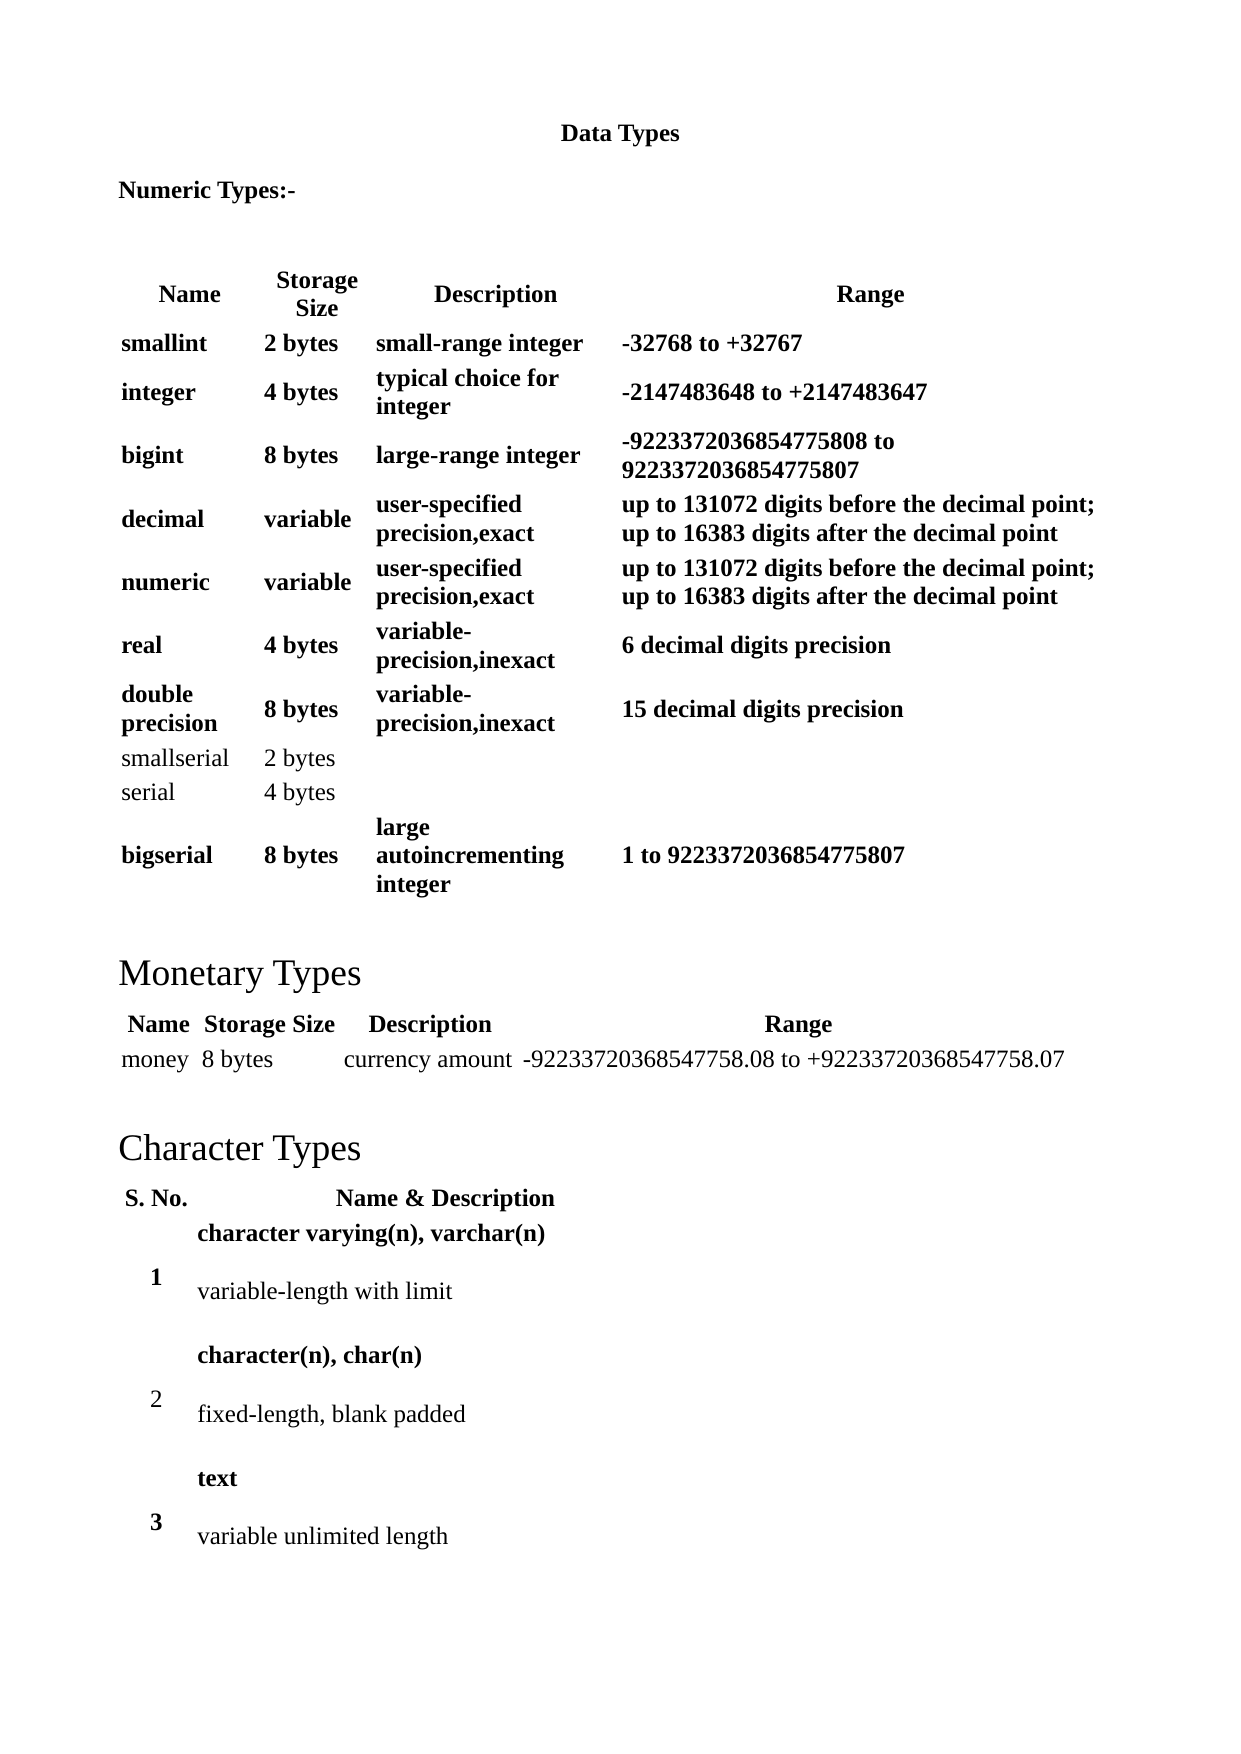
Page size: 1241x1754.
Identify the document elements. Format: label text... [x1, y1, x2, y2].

table_cell integer [118, 360, 261, 423]
text Data Types [118, 118, 1122, 147]
table_cell 15 decimal digits precision [619, 676, 1122, 740]
table_cell 8 bytes [261, 676, 373, 740]
table_cell large-range integer [373, 423, 619, 486]
table_cell [373, 774, 619, 809]
table_cell money [118, 1041, 199, 1075]
table_cell 2 bytes [261, 740, 373, 774]
table_cell text variable unlimited length [194, 1460, 696, 1582]
table_cell numeric [118, 550, 261, 613]
table_cell variable [261, 486, 373, 550]
table_cell variable [261, 550, 373, 613]
table_cell -92233720368547758.08 to +92233720368547758.07 [520, 1041, 1077, 1075]
table_cell user-specified precision,exact [373, 486, 619, 550]
table_header Name & Description [194, 1181, 696, 1215]
table_cell typical choice for integer [373, 360, 619, 423]
table_header Range [619, 262, 1122, 325]
table_header Name [118, 1006, 199, 1041]
table_cell up to 131072 digits before the decimal point; up to 16383 digits after the decimal point [619, 550, 1122, 613]
table_cell large autoincrementing integer [373, 809, 619, 901]
table_cell variable-precision,inexact [373, 613, 619, 676]
table_cell character varying(n), varchar(n) variable-length with limit [194, 1215, 696, 1337]
table_cell 2 [118, 1338, 194, 1460]
table_cell serial [118, 774, 261, 809]
subtitle Monetary Types [118, 951, 1122, 994]
table_header Storage Size [199, 1006, 341, 1041]
table_cell small-range integer [373, 325, 619, 360]
table_cell -32768 to +32767 [619, 325, 1122, 360]
table_cell smallint [118, 325, 261, 360]
table_cell variable-precision,inexact [373, 676, 619, 740]
subtitle Character Types [118, 1125, 1122, 1168]
table_cell 4 bytes [261, 613, 373, 676]
table_cell user-specified precision,exact [373, 550, 619, 613]
table_header Description [341, 1006, 520, 1041]
table_cell 8 bytes [261, 423, 373, 486]
table_cell real [118, 613, 261, 676]
table_cell -9223372036854775808 to 9223372036854775807 [619, 423, 1122, 486]
table_header Storage Size [261, 262, 373, 325]
table_cell 6 decimal digits precision [619, 613, 1122, 676]
table_cell 8 bytes [199, 1041, 341, 1075]
table_cell [619, 740, 1122, 774]
table_cell -2147483648 to +2147483647 [619, 360, 1122, 423]
table_cell decimal [118, 486, 261, 550]
table_header Range [520, 1006, 1077, 1041]
table_cell [619, 774, 1122, 809]
table_cell bigserial [118, 809, 261, 901]
table_cell currency amount [341, 1041, 520, 1075]
table_cell character(n), char(n) fixed-length, blank padded [194, 1338, 696, 1460]
table_header S. No. [118, 1181, 194, 1215]
table_cell 4 bytes [261, 774, 373, 809]
table_cell [373, 740, 619, 774]
table_cell 8 bytes [261, 809, 373, 901]
table_cell up to 131072 digits before the decimal point; up to 16383 digits after the decimal point [619, 486, 1122, 550]
table_header Name [118, 262, 261, 325]
table_cell bigint [118, 423, 261, 486]
table_header Description [373, 262, 619, 325]
text Numeric Types:- [118, 147, 1122, 262]
table_cell 4 bytes [261, 360, 373, 423]
table_cell smallserial [118, 740, 261, 774]
table_cell 2 bytes [261, 325, 373, 360]
table_cell 1 [118, 1215, 194, 1337]
table_cell 3 [118, 1460, 194, 1582]
table_cell double precision [118, 676, 261, 740]
table_cell 1 to 9223372036854775807 [619, 809, 1122, 901]
